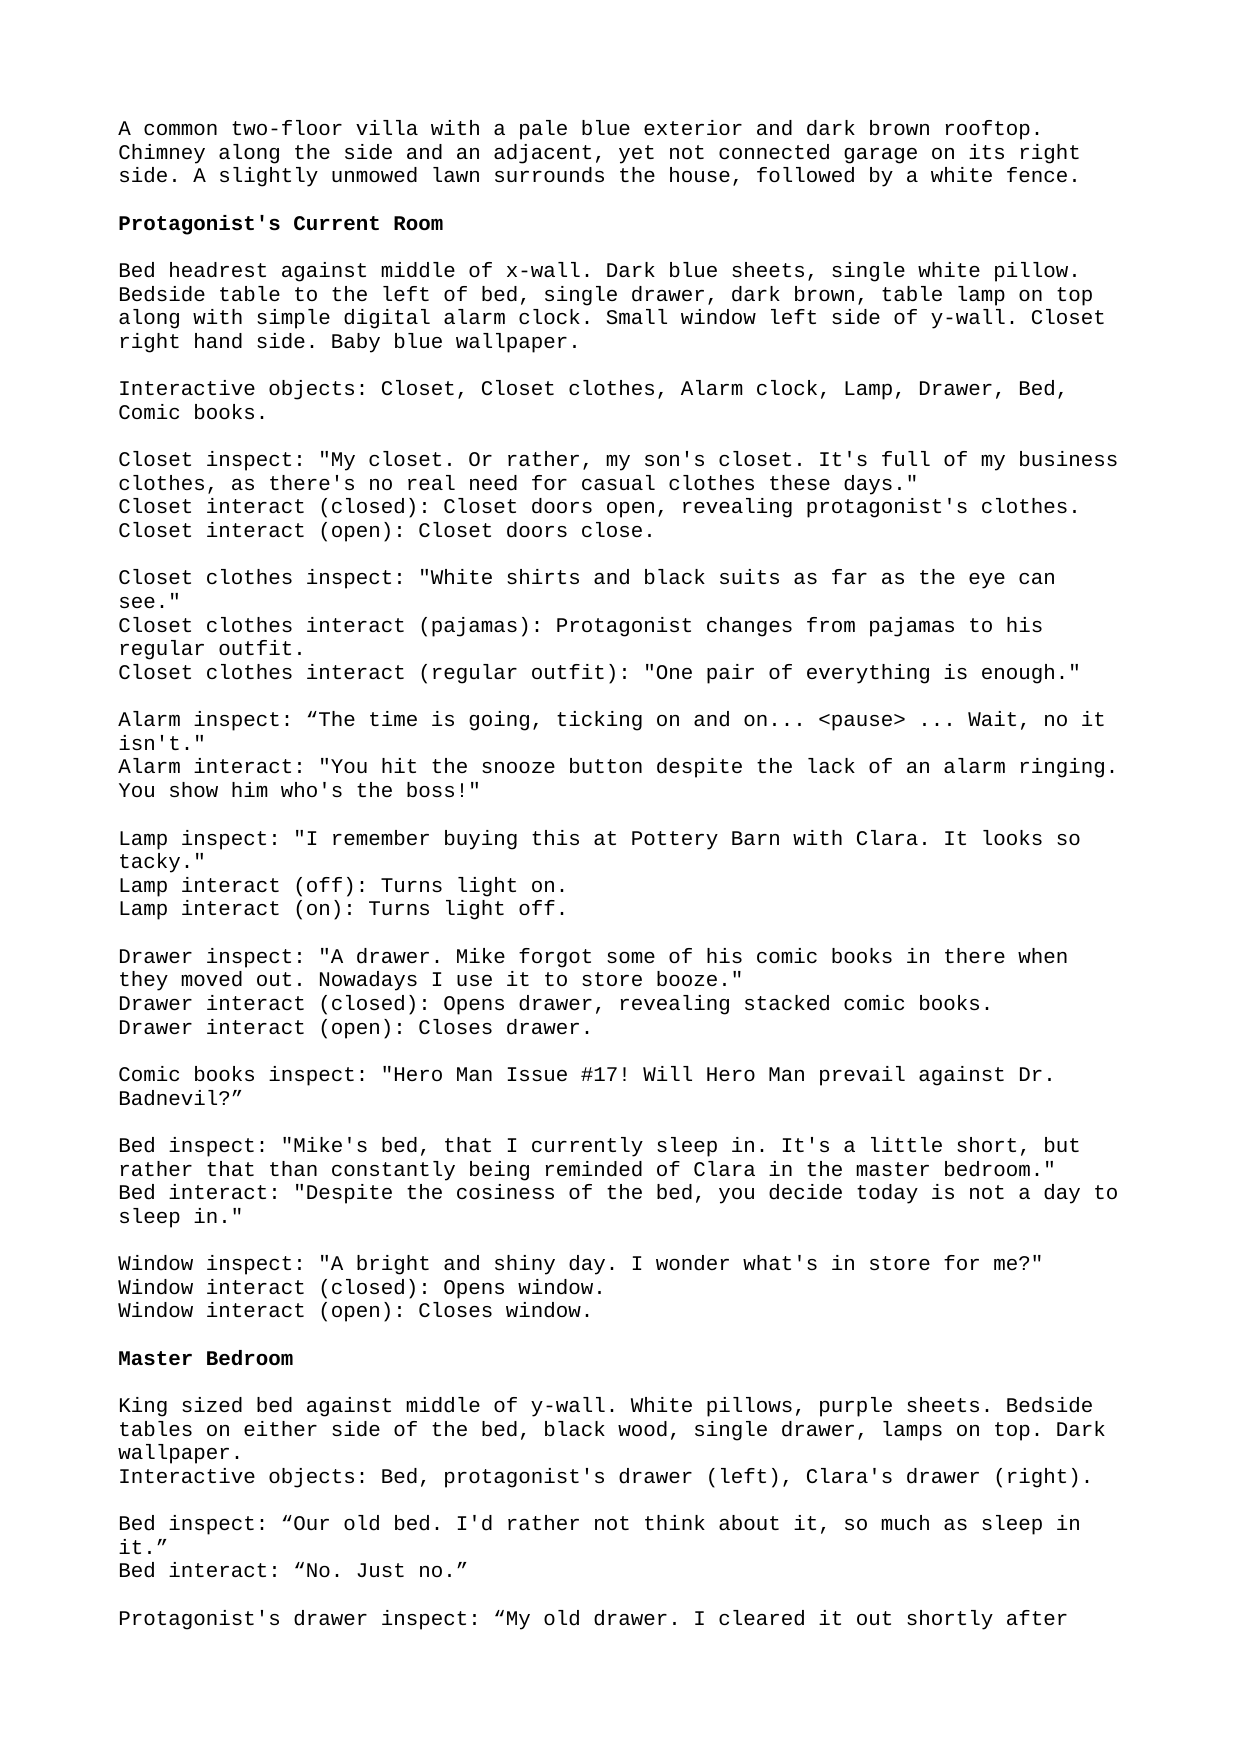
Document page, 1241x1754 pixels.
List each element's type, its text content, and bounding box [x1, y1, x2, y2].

text Bed inspect: “Our old bed. I'd rather not think about it, so much as sleep in it.” [118, 1513, 1122, 1561]
text Window interact (closed): Opens window. [118, 1277, 1122, 1300]
text Lamp inspect: "I remember buying this at Pottery Barn with Clara. It looks so tacky." [118, 827, 1122, 875]
text Protagonist's Current Room [118, 213, 1122, 236]
text Comic books inspect: "Hero Man Issue #17! Will Hero Man prevail against Dr. Badnevil?” [118, 1064, 1122, 1111]
text Interactive objects: Closet, Closet clothes, Alarm clock, Lamp, Drawer, Bed, Comic books. [118, 378, 1122, 426]
text Master Bedroom [118, 1348, 1122, 1371]
text Window inspect: "A bright and shiny day. I wonder what's in store for me?" [118, 1253, 1122, 1277]
text Bed inspect: "Mike's bed, that I currently sleep in. It's a little short, but rather that than constantly being reminded of Clara in the master bedroom." [118, 1135, 1122, 1182]
text A common two-floor villa with a pale blue exterior and dark brown rooftop. Chimney along the side and an adjacent, yet not connected garage on its right side. A slightly unmowed lawn surrounds the house, followed by a white fence. [118, 118, 1122, 189]
text Window interact (open): Closes window. [118, 1300, 1122, 1324]
text Lamp interact (on): Turns light off. [118, 898, 1122, 922]
text Lamp interact (off): Turns light on. [118, 875, 1122, 898]
text Interactive objects: Bed, protagonist's drawer (left), Clara's drawer (right). [118, 1466, 1122, 1489]
text Bed headrest against middle of x-wall. Dark blue sheets, single white pillow. Bedside table to the left of bed, single drawer, dark brown, table lamp on top along with simple digital alarm clock. Small window left side of y-wall. Closet right hand side. Baby blue wallpaper. [118, 260, 1122, 354]
text Drawer interact (open): Closes drawer. [118, 1017, 1122, 1040]
text Protagonist's drawer inspect: “My old drawer. I cleared it out shortly after [118, 1608, 1122, 1631]
text Bed interact: "Despite the cosiness of the bed, you decide today is not a day to sleep in." [118, 1182, 1122, 1229]
text Bed interact: “No. Just no.” [118, 1561, 1122, 1584]
text Drawer interact (closed): Opens drawer, revealing stacked comic books. [118, 993, 1122, 1017]
text Alarm interact: "You hit the snooze button despite the lack of an alarm ringing. You show him who's the boss!" [118, 757, 1122, 804]
text Alarm inspect: “The time is going, ticking on and on... <pause> ... Wait, no it isn't." [118, 709, 1122, 757]
text Closet interact (closed): Closet doors open, revealing protagonist's clothes. [118, 496, 1122, 520]
text Closet interact (open): Closet doors close. [118, 520, 1122, 544]
text Closet clothes interact (regular outfit): "One pair of everything is enough." [118, 662, 1122, 686]
text Closet inspect: "My closet. Or rather, my son's closet. It's full of my business clothes, as there's no real need for casual clothes these days." [118, 449, 1122, 496]
text King sized bed against middle of y-wall. White pillows, purple sheets. Bedside tables on either side of the bed, black wood, single drawer, lamps on top. Dark wallpaper. [118, 1395, 1122, 1466]
text Closet clothes interact (pajamas): Protagonist changes from pajamas to his regular outfit. [118, 615, 1122, 662]
text Closet clothes inspect: "White shirts and black suits as far as the eye can see." [118, 567, 1122, 615]
text Drawer inspect: "A drawer. Mike forgot some of his comic books in there when they moved out. Nowadays I use it to store booze." [118, 946, 1122, 993]
